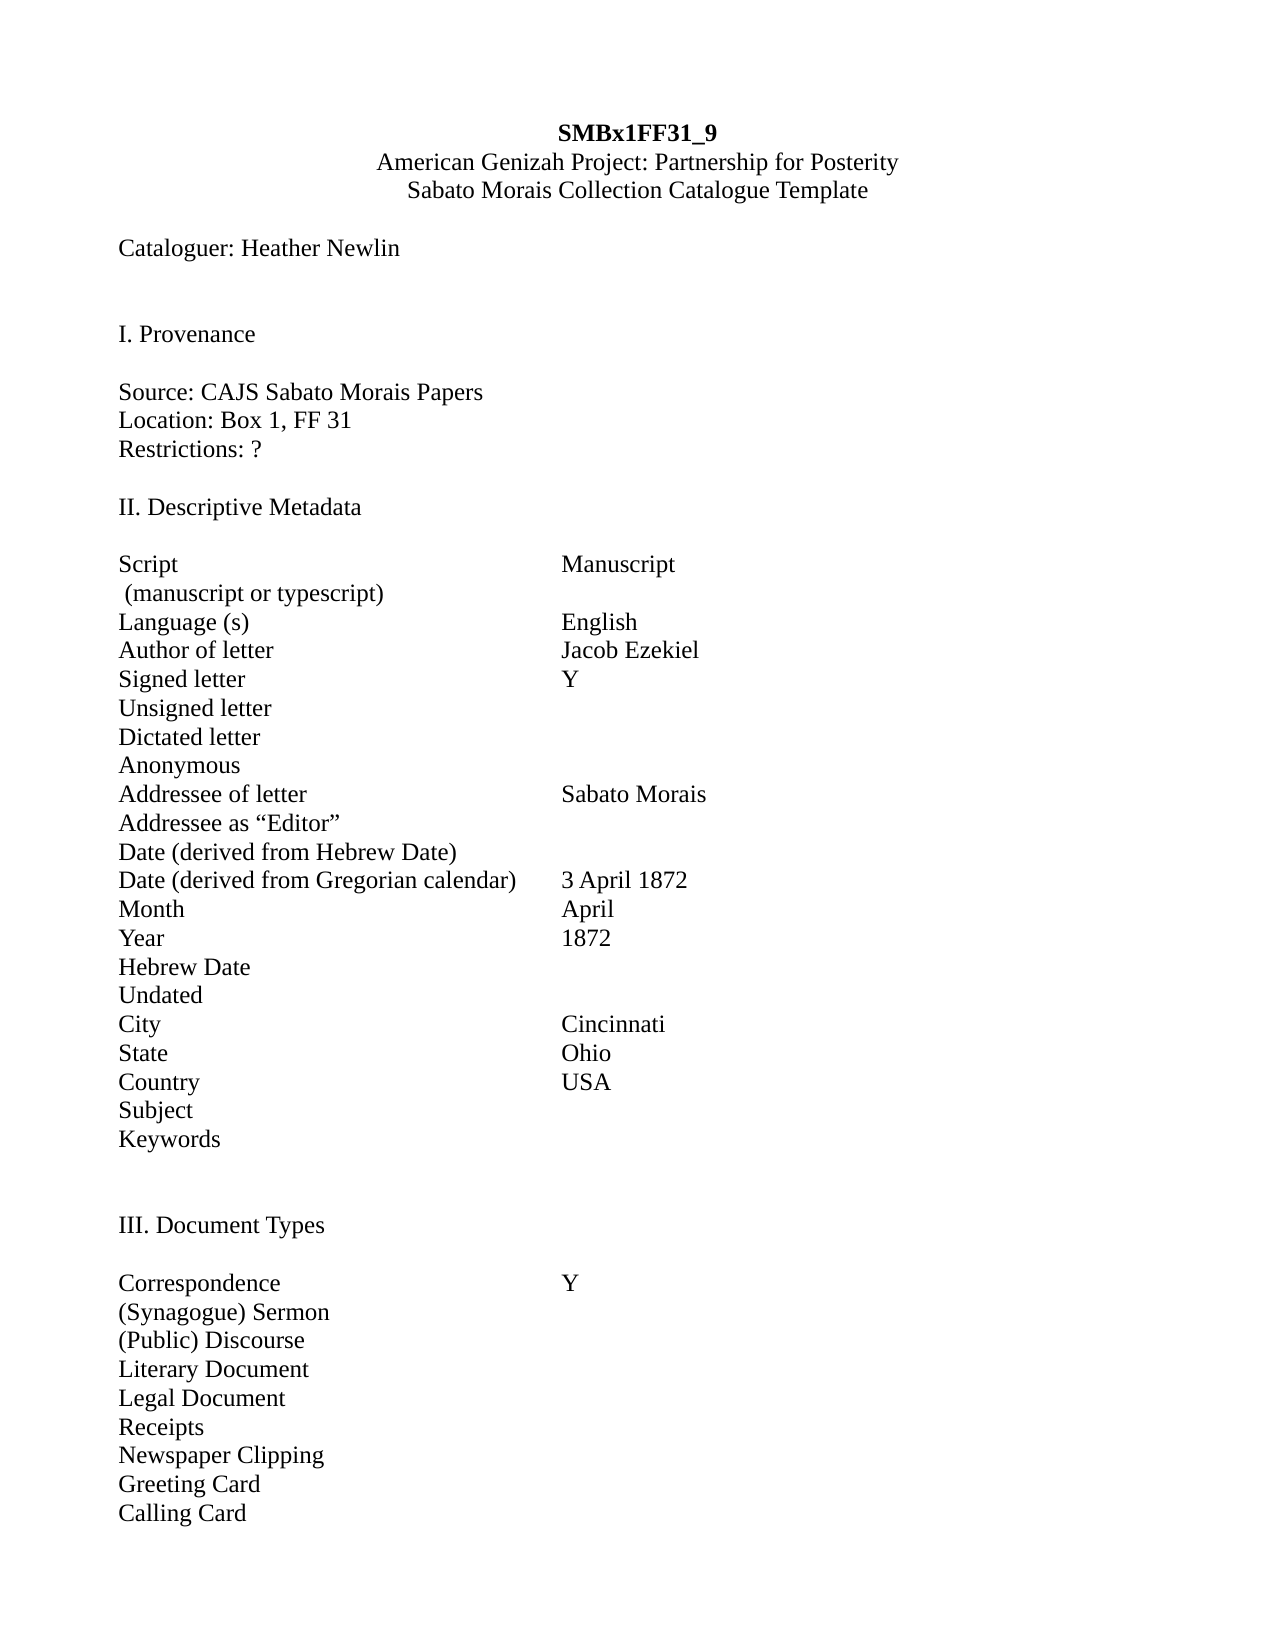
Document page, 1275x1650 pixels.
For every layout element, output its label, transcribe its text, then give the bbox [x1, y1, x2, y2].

text Year 1872 [118, 923, 1157, 952]
text I. Provenance [118, 319, 1157, 348]
text Subject [118, 1096, 1157, 1124]
text State Ohio [118, 1038, 1157, 1067]
text Signed letter Y [118, 664, 1157, 693]
text Newspaper Clipping [118, 1441, 1157, 1469]
text Country USA [118, 1067, 1157, 1096]
text Anonymous [118, 751, 1157, 779]
text Date (derived from Hebrew Date) [118, 837, 1157, 866]
text Correspondence Y [118, 1268, 1157, 1297]
text Script Manuscript [118, 549, 1157, 578]
text Greeting Card [118, 1469, 1157, 1498]
text Literary Document [118, 1354, 1157, 1383]
text Author of letter Jacob Ezekiel [118, 636, 1157, 664]
text Receipts [118, 1412, 1157, 1441]
text (Public) Discourse [118, 1326, 1157, 1354]
text III. Document Types [118, 1211, 1157, 1239]
text Calling Card [118, 1498, 1157, 1527]
text (Synagogue) Sermon [118, 1297, 1157, 1326]
text Cataloguer: Heather Newlin [118, 233, 1157, 262]
text Dictated letter [118, 722, 1157, 751]
text Legal Document [118, 1383, 1157, 1412]
text Hebrew Date [118, 952, 1157, 981]
text City Cincinnati [118, 1009, 1157, 1038]
text Sabato Morais Collection Catalogue Template [118, 176, 1157, 204]
text Location: Box 1, FF 31 [118, 406, 1157, 434]
text Date (derived from Gregorian calendar) 3 April 1872 [118, 866, 1157, 894]
text American Genizah Project: Partnership for Posterity [118, 147, 1157, 176]
text Addressee as “Editor” [118, 808, 1157, 837]
text SMBx1FF31_9 [118, 118, 1157, 147]
text Month April [118, 894, 1157, 923]
text Unsigned letter [118, 693, 1157, 722]
text Language (s) English [118, 607, 1157, 636]
text Source: CAJS Sabato Morais Papers [118, 377, 1157, 406]
text Addressee of letter Sabato Morais [118, 779, 1157, 808]
text Keywords [118, 1124, 1157, 1153]
text Undated [118, 981, 1157, 1009]
text II. Descriptive Metadata [118, 492, 1157, 521]
text (manuscript or typescript) [118, 578, 1157, 607]
text Restrictions: ? [118, 434, 1157, 463]
